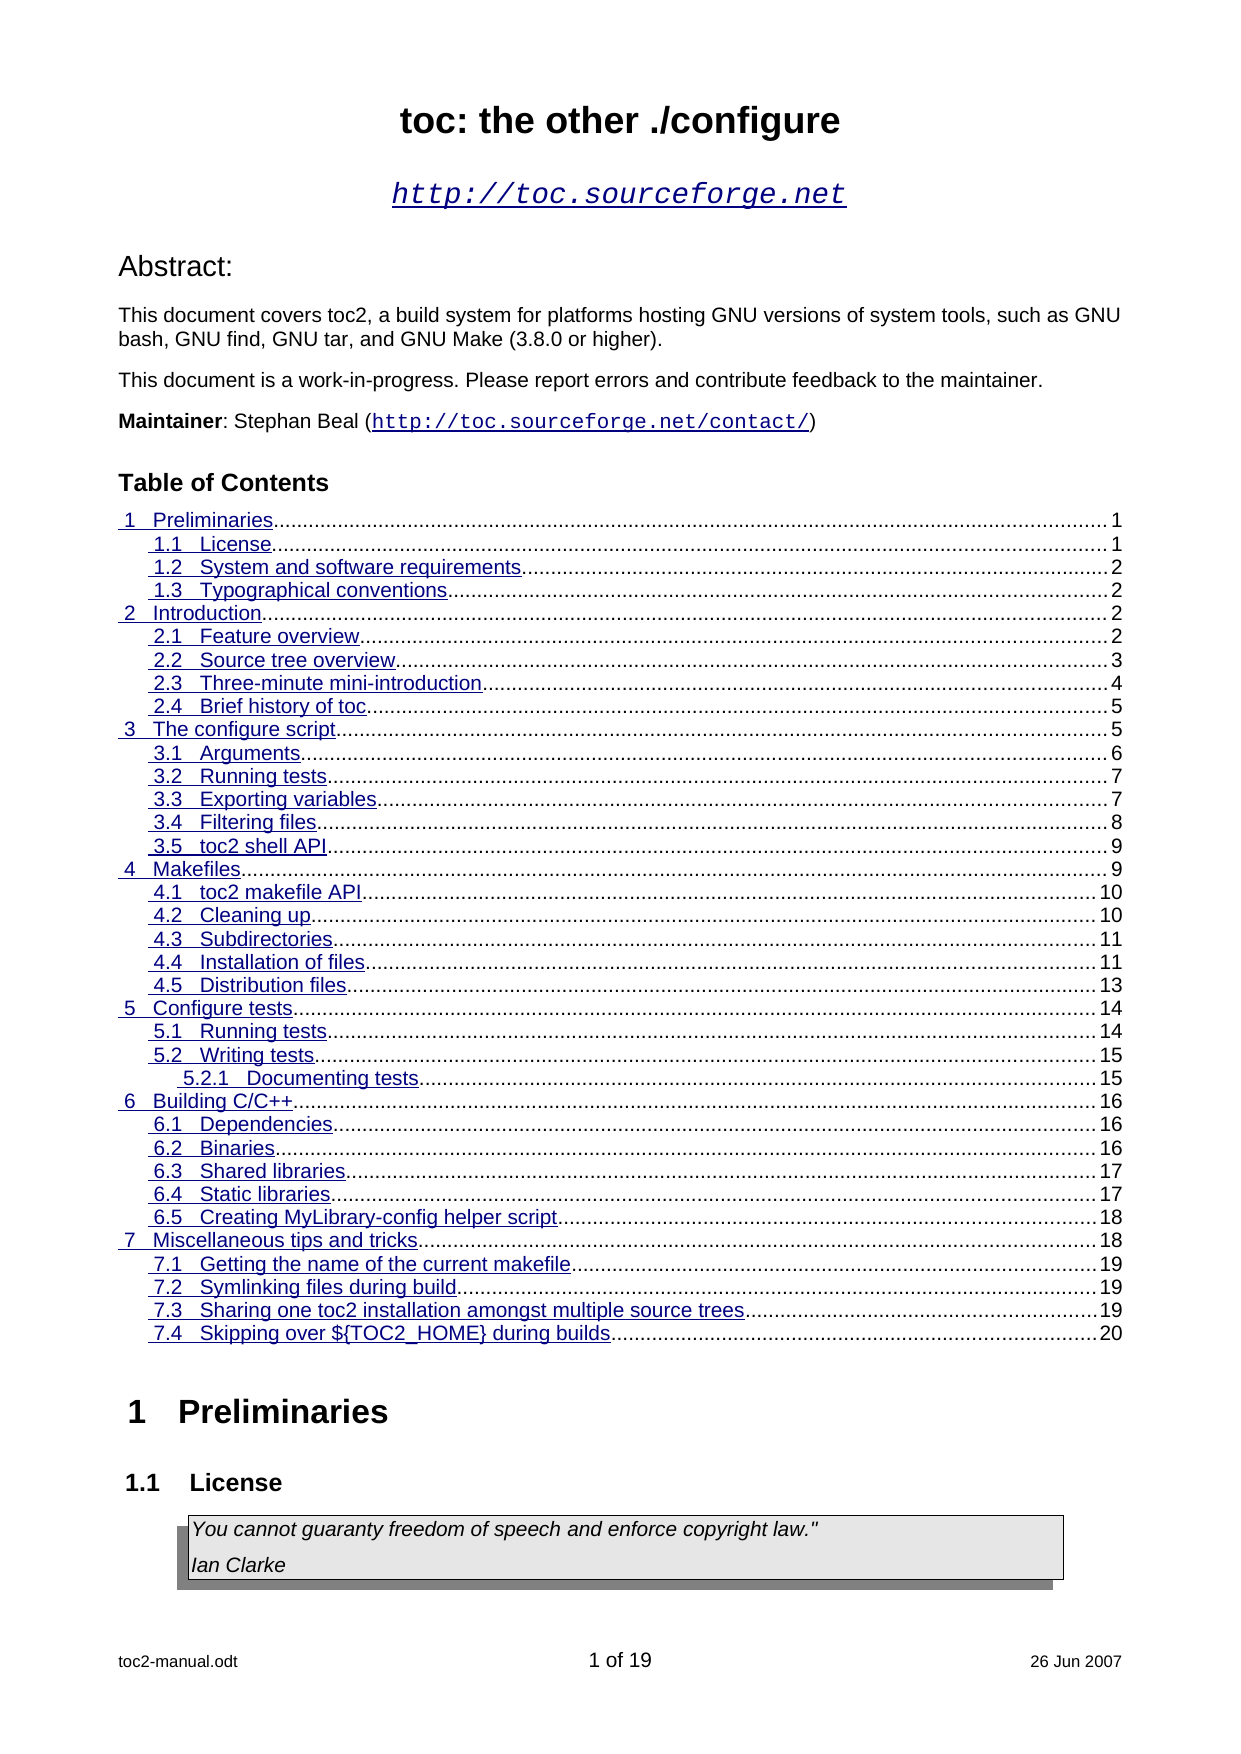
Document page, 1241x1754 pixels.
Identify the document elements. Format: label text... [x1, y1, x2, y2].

text 2.4 Brief history of toc 5 [148, 695, 1122, 718]
text 3.5 toc2 shell API 9 [148, 834, 1122, 857]
text 4 Makefiles 9 [118, 857, 1122, 881]
text 6.3 Shared libraries 17 [148, 1159, 1122, 1183]
text 3.1 Arguments 6 [148, 741, 1122, 764]
text 4.5 Distribution files 13 [148, 973, 1122, 997]
text 1.2 System and software requirements 2 [148, 555, 1122, 579]
text 3.3 Exporting variables 7 [148, 788, 1122, 811]
text 2.1 Feature overview 2 [148, 625, 1122, 648]
text Ian Clarke [189, 1550, 1063, 1579]
text 5.1 Running tests 14 [148, 1020, 1122, 1043]
text 5.2.1 Documenting tests 15 [177, 1066, 1122, 1090]
subtitle http://toc.sourceforge.net [118, 179, 1122, 212]
text You cannot guaranty freedom of speech and enforce copyright law." [189, 1516, 1063, 1541]
text 5 Configure tests 14 [118, 997, 1122, 1020]
text 3 The configure script 5 [118, 718, 1122, 741]
text 5.2 Writing tests 15 [148, 1043, 1122, 1066]
text 4.2 Cleaning up 10 [148, 904, 1122, 927]
subtitle Abstract: [118, 250, 1122, 282]
text 4.3 Subdirectories 11 [148, 927, 1122, 950]
subtitle Preliminaries [118, 1393, 1122, 1431]
text 6.4 Static libraries 17 [148, 1183, 1122, 1206]
text 2.3 Three-minute mini-introduction 4 [148, 672, 1122, 695]
text 7.3 Sharing one toc2 installation amongst multiple source trees 19 [148, 1299, 1122, 1322]
text 1.3 Typographical conventions 2 [148, 579, 1122, 602]
text 2 Introduction 2 [118, 602, 1122, 625]
text 6.5 Creating MyLibrary-config helper script 18 [148, 1206, 1122, 1229]
text 1 Preliminaries 1 [118, 509, 1122, 532]
text 1.1 License 1 [148, 532, 1122, 555]
text 7.4 Skipping over ${TOC2_HOME} during builds 20 [148, 1322, 1122, 1345]
text 6.2 Binaries 16 [148, 1136, 1122, 1159]
title toc: the other ./configure [118, 100, 1122, 142]
text 7.2 Symlinking files during build 19 [148, 1276, 1122, 1299]
text 6.1 Dependencies 16 [148, 1113, 1122, 1136]
text 3.4 Filtering files 8 [148, 811, 1122, 834]
text 7.1 Getting the name of the current makefile 19 [148, 1252, 1122, 1276]
text 2.2 Source tree overview 3 [148, 648, 1122, 672]
text This document covers toc2, a build system for platforms hosting GNU versions of system tools, such as GNU bash, GNU find, GNU tar, and GNU Make (3.8.0 or higher). [118, 304, 1122, 350]
text This document is a work-in-progress. Please report errors and contribute feedback to the maintainer. [118, 368, 1122, 392]
text 7 Miscellaneous tips and tricks 18 [118, 1229, 1122, 1252]
text 6 Building C/C++ 16 [118, 1090, 1122, 1113]
text 3.2 Running tests 7 [148, 764, 1122, 788]
text 4.4 Installation of files 11 [148, 950, 1122, 973]
subtitle Table of Contents [118, 468, 1122, 496]
text Maintainer: Stephan Beal (http://toc.sourceforge.net/contact/) [118, 409, 1122, 434]
subtitle License [118, 1468, 1122, 1496]
text 4.1 toc2 makefile API 10 [148, 881, 1122, 904]
